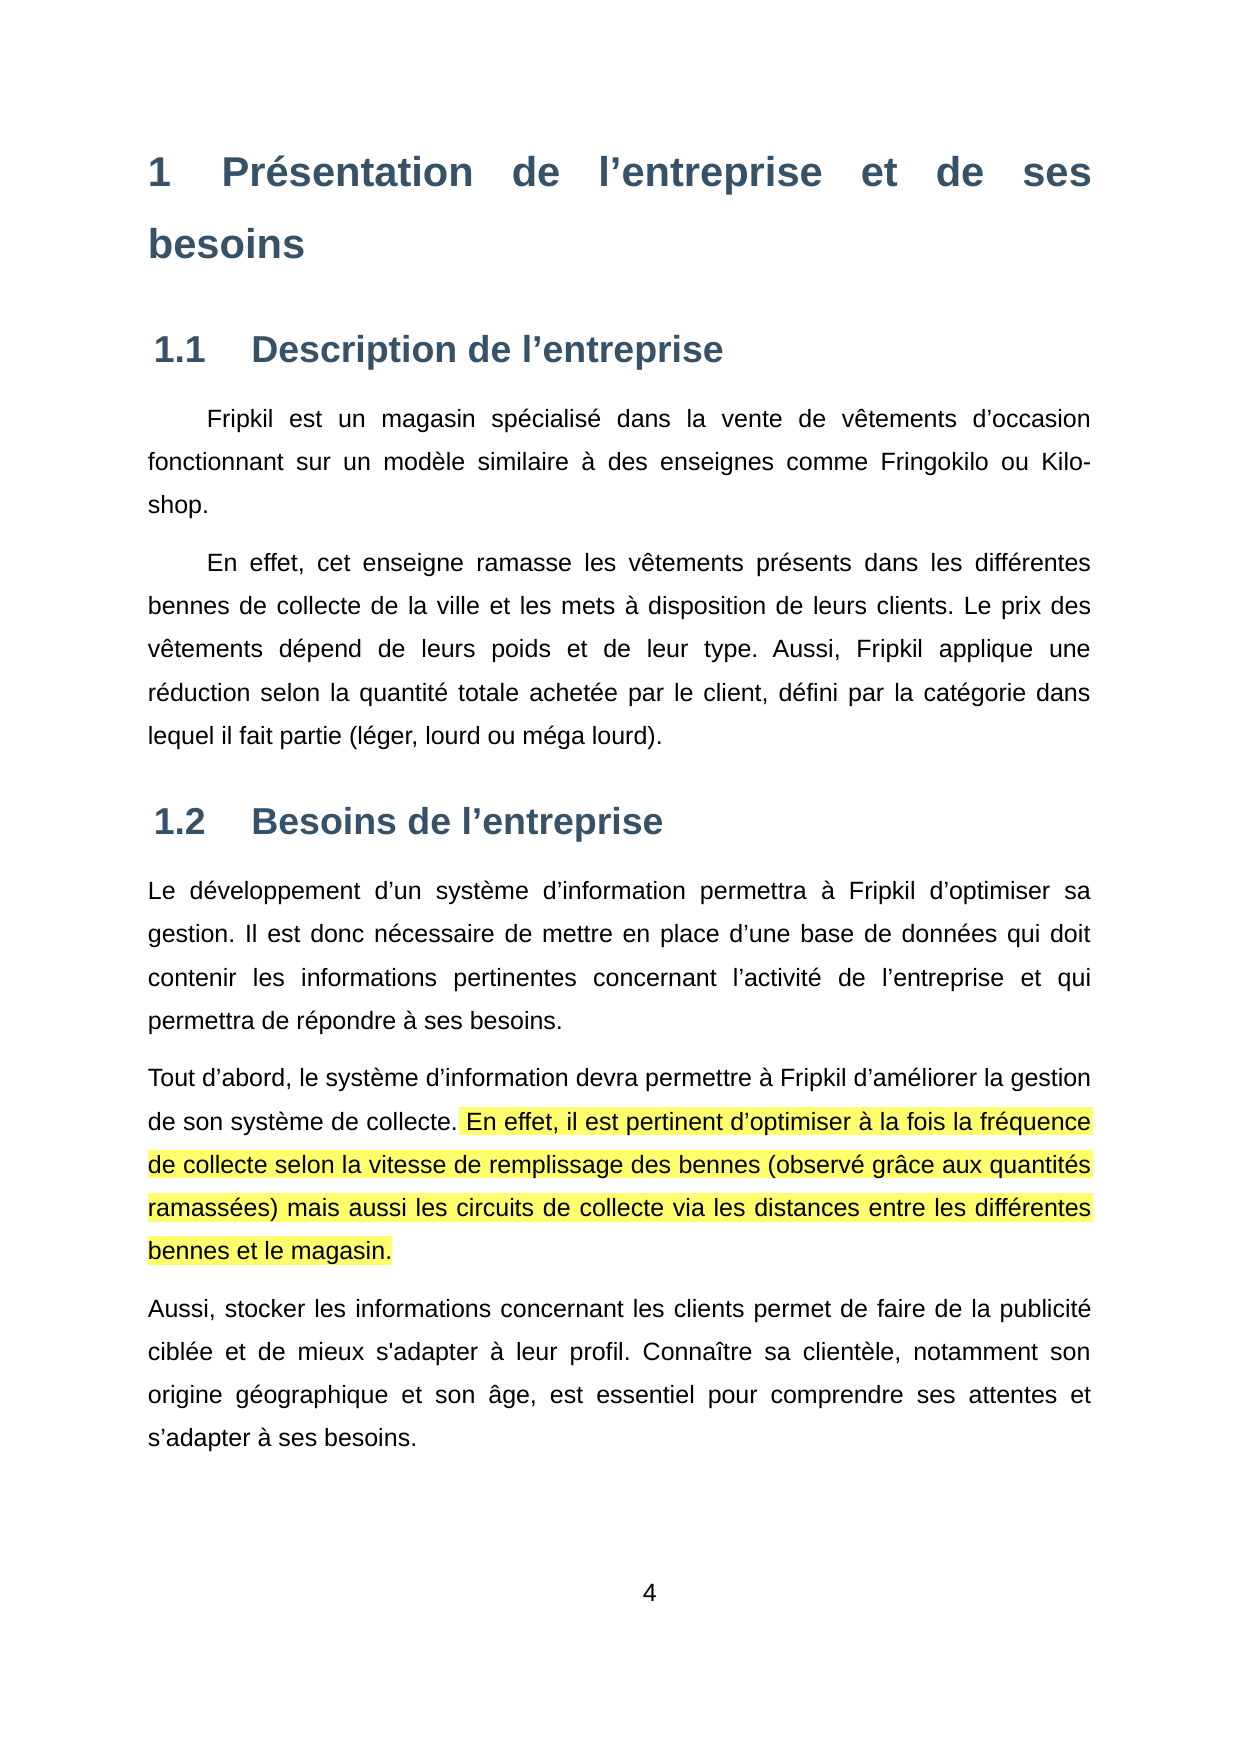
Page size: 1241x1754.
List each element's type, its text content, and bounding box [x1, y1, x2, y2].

text Tout d’abord, le système d’information devra permettre à Fripkil d’améliorer la gestion de son système de collecte. En effet, il est pertinent d’optimiser à la fois la fréquence de collecte selon la vitesse de remplissage des bennes (observé grâce aux quantités ramassées) mais aussi les circuits de collecte via les distances entre les différentes bennes et le magasin. [148, 1063, 1093, 1265]
text Le développement d’un système d’information permettra à Fripkil d’optimiser sa gestion. Il est donc nécessaire de mettre en place d’une base de données qui doit contenir les informations pertinentes concernant l’activité de l’entreprise et qui permettra de répondre à ses besoins. [148, 876, 1093, 1034]
subtitle Description de l’entreprise [153, 327, 1093, 370]
subtitle Besoins de l’entreprise [153, 799, 1093, 842]
text Fripkil est un magasin spécialisé dans la vente de vêtements d’occasion fonctionnant sur un modèle similaire à des enseignes comme Fringokilo ou Kilo-shop. [148, 404, 1093, 519]
subtitle Présentation de l’entreprise et de ses besoins [148, 148, 1093, 267]
text En effet, cet enseigne ramasse les vêtements présents dans les différentes bennes de collecte de la ville et les mets à disposition de leurs clients. Le prix des vêtements dépend de leurs poids et de leur type. Aussi, Fripkil applique une réduction selon la quantité totale achetée par le client, défini par la catégorie dans lequel il fait partie (léger, lourd ou méga lourd). [148, 548, 1093, 749]
text Aussi, stocker les informations concernant les clients permet de faire de la publicité ciblée et de mieux s'adapter à leur profil. Connaître sa clientèle, notamment son origine géographique et son âge, est essentiel pour comprendre ses attentes et s’adapter à ses besoins. [148, 1294, 1093, 1452]
